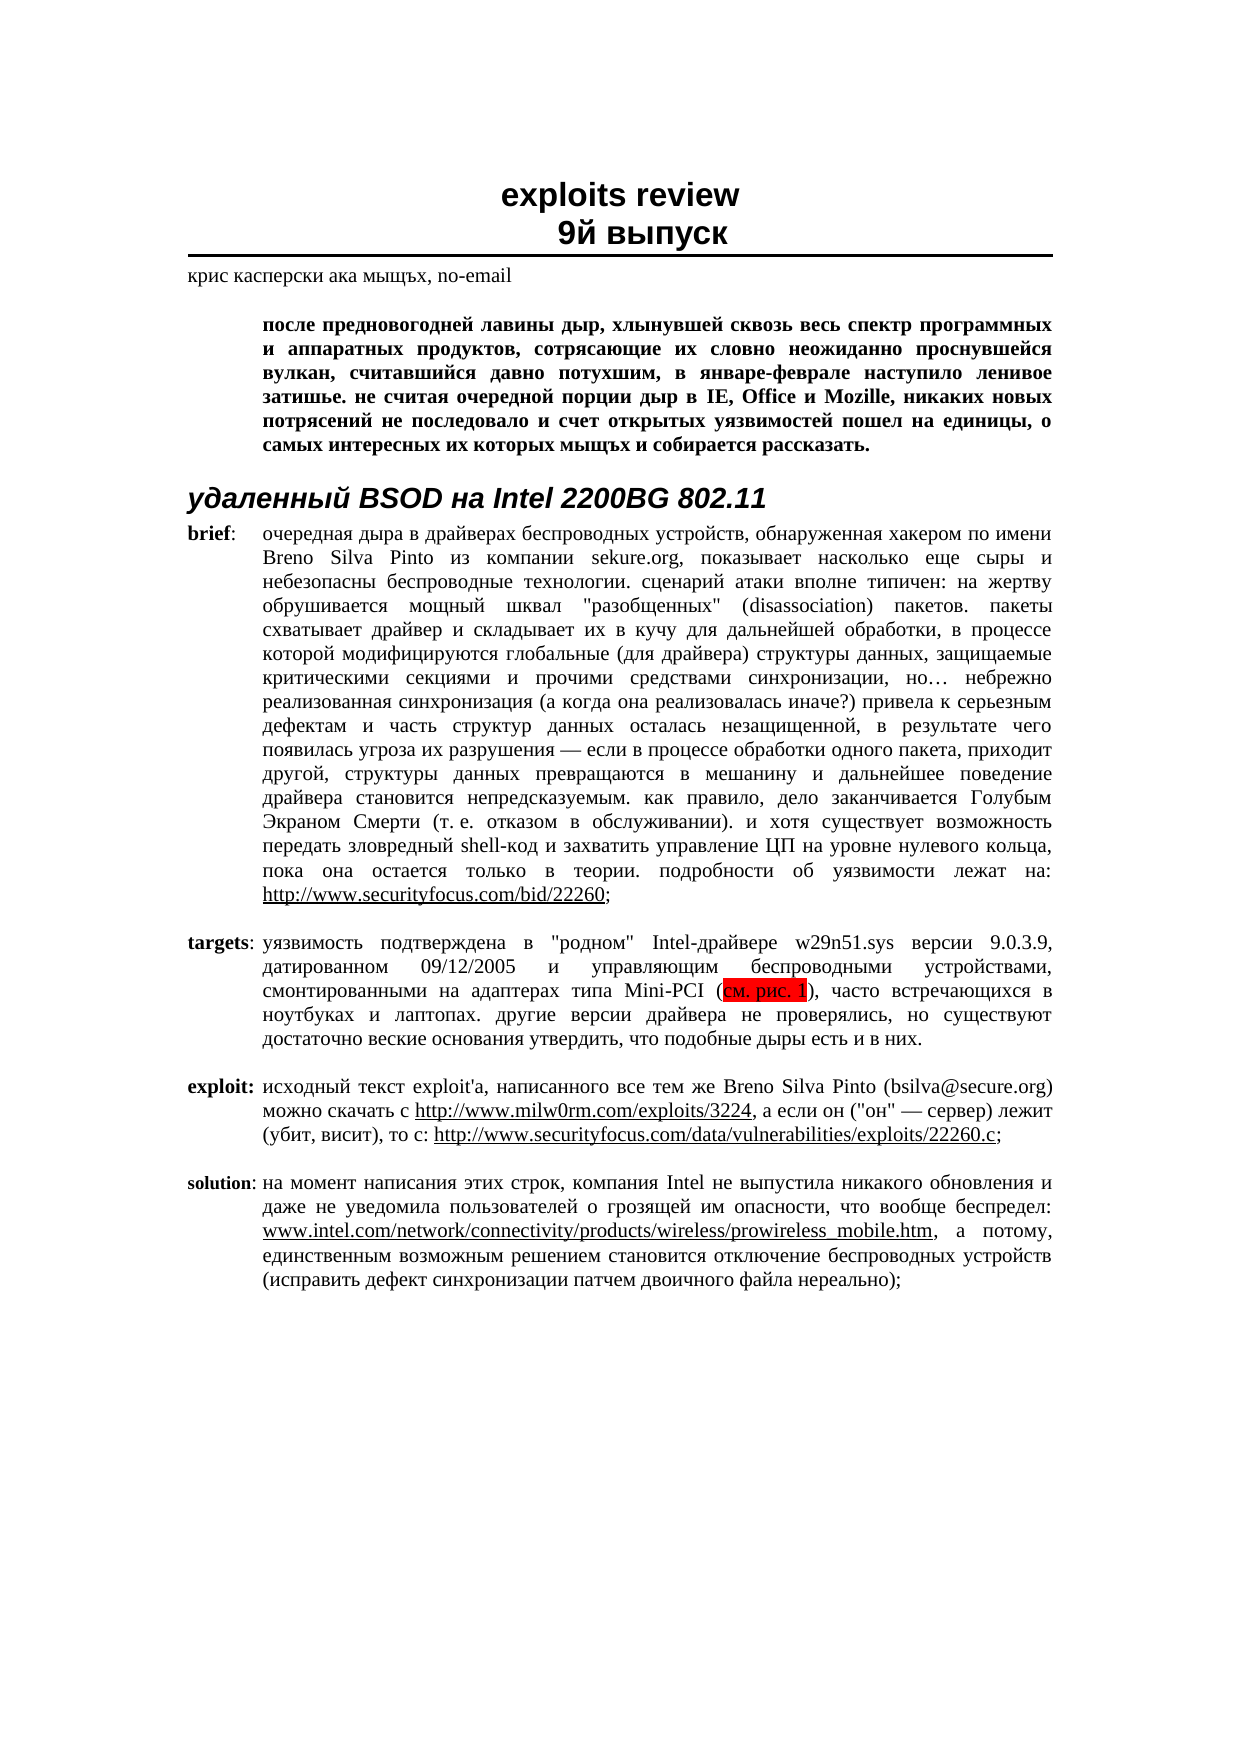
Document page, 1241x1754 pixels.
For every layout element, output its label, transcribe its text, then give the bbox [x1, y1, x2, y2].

text brief: очередная дыра в драйверах беспроводных устройств, обнаруженная хакером по имени Breno Silva Pinto из компании sekure.org, показывает насколько еще сыры и небезопасны беспроводные технологии. сценарий атаки вполне типичен: на жертву обрушивается мощный шквал "разобщенных" (disassociation) пакетов. пакеты схватывает драйвер и складывает их в кучу для дальнейшей обработки, в процессе которой модифицируются глобальные (для драйвера) структуры данных, защищаемые критическими секциями и прочими средствами синхронизации, но… небрежно реализованная синхронизация (а когда она реализовалась иначе?) привела к серьезным дефектам и часть структур данных осталась незащищенной, в результате чего появилась угроза их разрушения — если в процессе обработки одного пакета, приходит другой, структуры данных превращаются в мешанину и дальнейшее поведение драйвера становится непредсказуемым. как правило, дело заканчивается Голубым Экраном Смерти (т. е. отказом в обслуживании). и хотя существует возможность передать зловредный shell-код и захватить управление ЦП на уровне нулевого кольца, пока она остается только в теории. подробности об уязвимости лежат на: http://www.securityfocus.com/bid/22260; [187, 521, 1053, 906]
text solution: на момент написания этих строк, компания Intel не выпустила никакого обновления и даже не уведомила пользователей о грозящей им опасности, что вообще беспредел: www.intel.com/network/connectivity/products/wireless/prowireless_mobile.htm, а потому, единственным возможным решением становится отключение беспроводных устройств (исправить дефект синхронизации патчем двоичного файла нереально); [187, 1170, 1053, 1291]
text после предновогодней лавины дыр, хлынувшей сквозь весь спектр программных и аппаратных продуктов, сотрясающие их словно неожиданно проснувшейся вулкан, считавшийся давно потухшим, в январе-феврале наступило ленивое затишье. не считая очередной порции дыр в IE, Office и Mozille, никаких новых потрясений не последовало и счет открытых уязвимостей пошел на единицы, о самых интересных их которых мыщъх и собирается рассказать. [262, 311, 1053, 456]
text exploit: исходный текст exploit'а, написанного все тем же Breno Silva Pinto (bsilva@secure.org) можно скачать с http://www.milw0rm.com/exploits/3224, а если он ("он" — сервер) лежит (убит, висит), то с: http://www.securityfocus.com/data/vulnerabilities/exploits/22260.c; [187, 1074, 1053, 1146]
text targets: уязвимость подтверждена в "родном" Intel-драйвере w29n51.sys версии 9.0.3.9, датированном 09/12/2005 и управляющим беспроводными устройствами, смонтированными на адаптерах типа Mini-PCI (см. рис. 1), часто встречающихся в ноутбуках и лаптопах. другие версии драйвера не проверялись, но существуют достаточно веские основания утвердить, что подобные дыры есть и в них. [187, 930, 1053, 1050]
subtitle удаленный BSOD на Intel 2200BG 802.11 [187, 481, 1053, 514]
text крис касперски ака мыщъх, no-email [187, 263, 1053, 287]
subtitle exploits review 9й выпуск [187, 175, 1053, 257]
